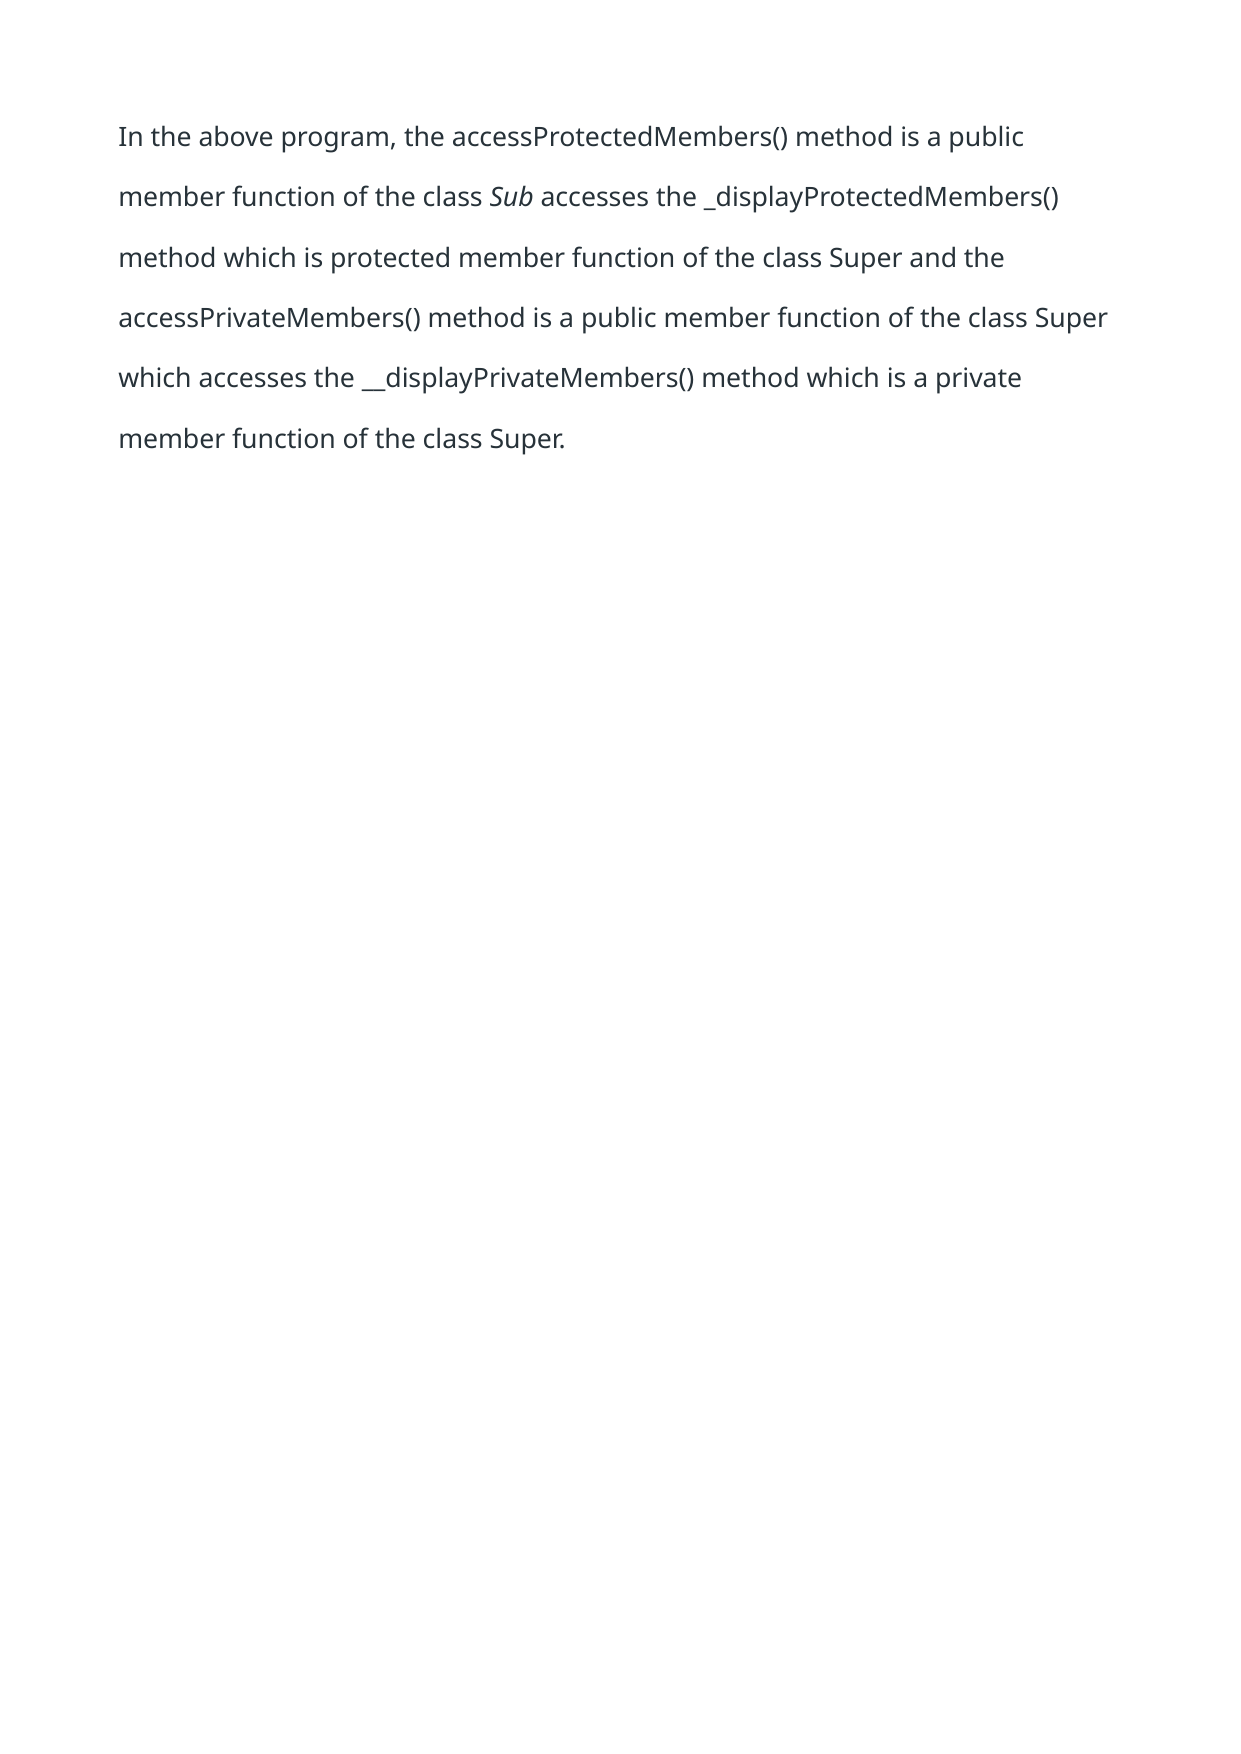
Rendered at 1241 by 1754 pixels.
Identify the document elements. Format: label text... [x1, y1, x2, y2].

text In the above program, the accessProtectedMembers() method is a public member function of the class Sub accesses the _displayProtectedMembers() method which is protected member function of the class Super and the accessPrivateMembers() method is a public member function of the class Super which accesses the __displayPrivateMembers() method which is a private member function of the class Super. [118, 118, 1122, 456]
